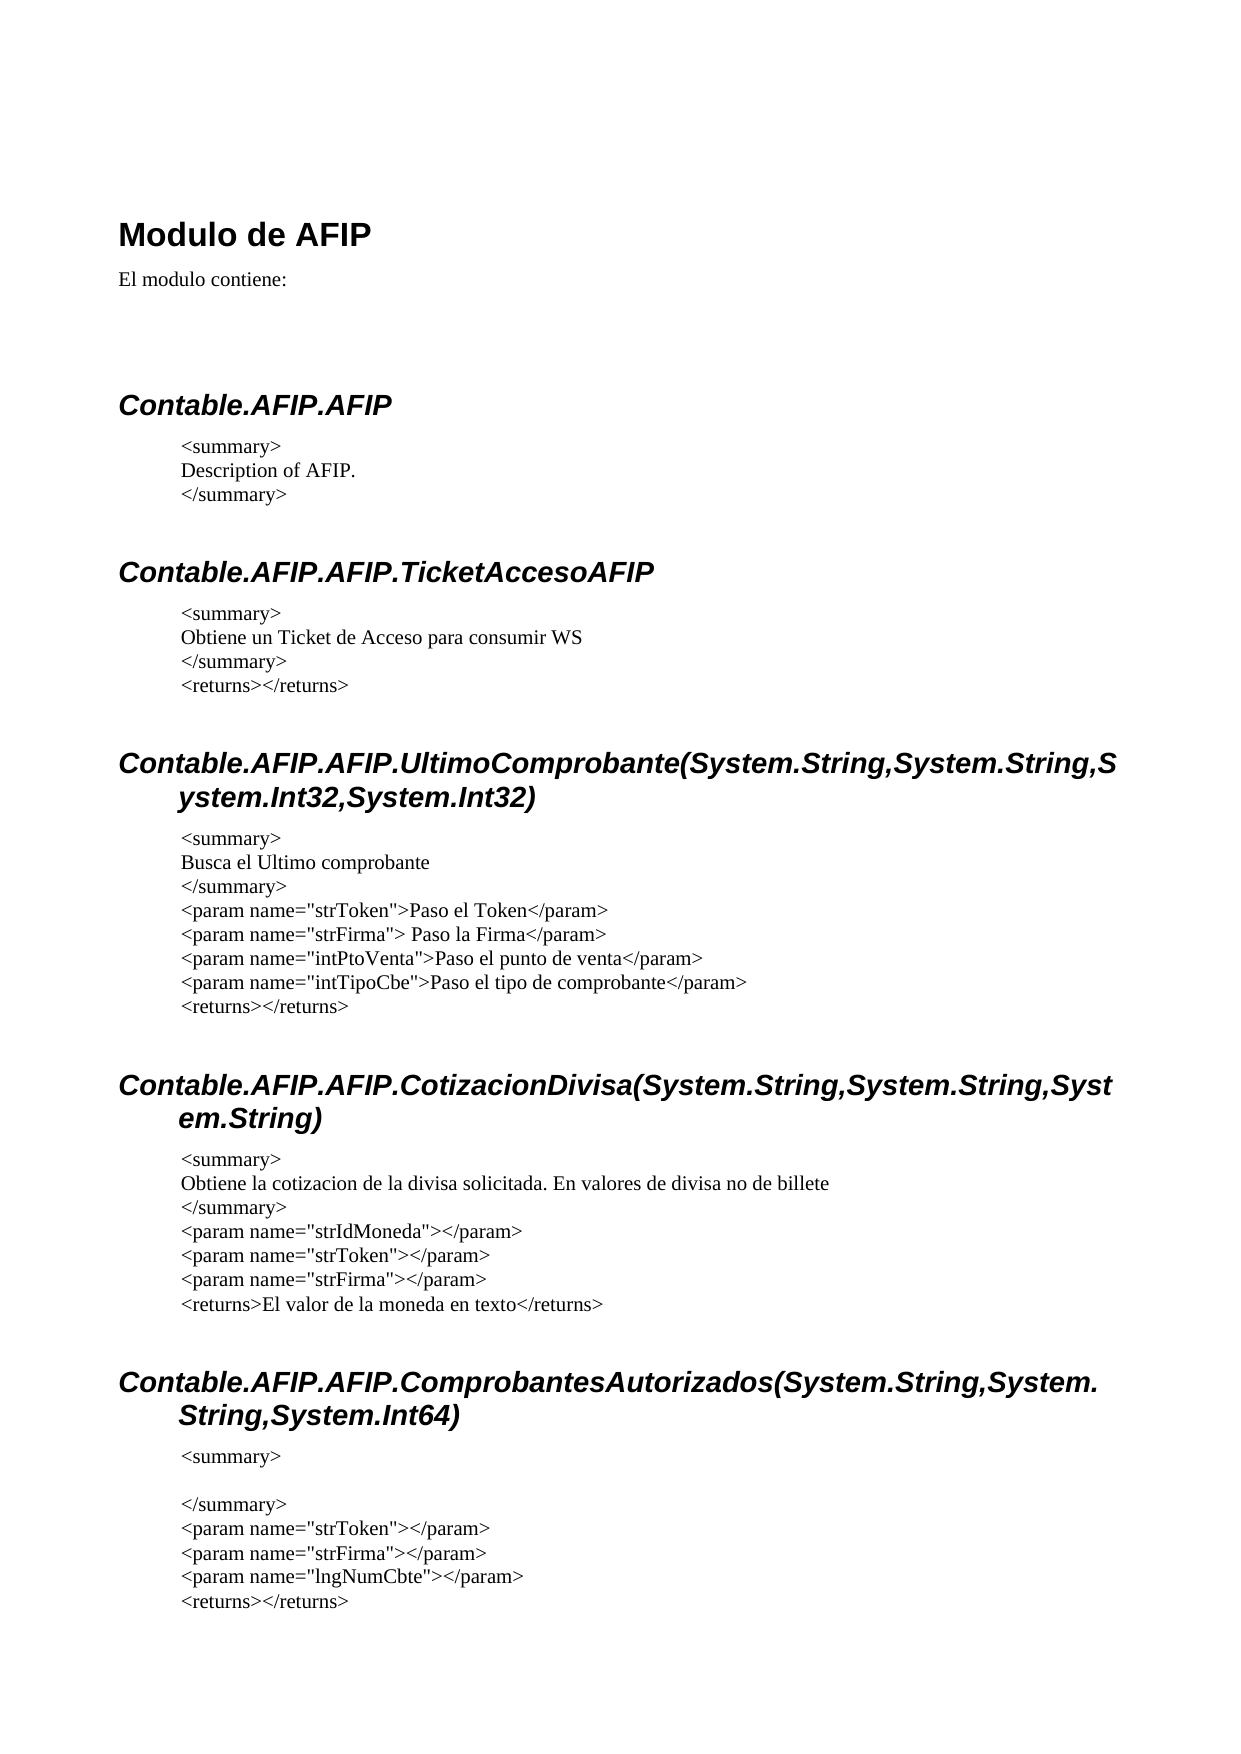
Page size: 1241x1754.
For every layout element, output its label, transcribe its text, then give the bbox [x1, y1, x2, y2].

text <returns></returns> [118, 1588, 1122, 1613]
text <returns>El valor de la moneda en texto</returns> [118, 1291, 1122, 1316]
text </summary> [118, 1492, 1122, 1516]
text <param name="strFirma"></param> [118, 1267, 1122, 1291]
subtitle Contable.AFIP.AFIP.TicketAccesoAFIP [118, 555, 1122, 588]
subtitle Contable.AFIP.AFIP.ComprobantesAutorizados(System.String,System.String,System.Int64) [118, 1364, 1122, 1432]
text El modulo contiene: [118, 266, 1122, 291]
text </summary> [118, 874, 1122, 898]
text <param name="strToken">Paso el Token</param> [118, 898, 1122, 922]
text <summary> [118, 1444, 1122, 1468]
text <param name="strFirma"></param> [118, 1540, 1122, 1564]
text <param name="strToken"></param> [118, 1243, 1122, 1267]
text <param name="strToken"></param> [118, 1516, 1122, 1540]
subtitle Contable.AFIP.AFIP [118, 388, 1122, 421]
text <param name="intTipoCbe">Paso el tipo de comprobante</param> [118, 970, 1122, 994]
text <returns></returns> [118, 994, 1122, 1018]
subtitle Contable.AFIP.AFIP.UltimoComprobante(System.String,System.String,System.Int32,System.Int32) [118, 746, 1122, 813]
subtitle Modulo de AFIP [118, 215, 1122, 254]
text <summary> [118, 601, 1122, 625]
text <param name="lngNumCbte"></param> [118, 1564, 1122, 1588]
text <returns></returns> [118, 673, 1122, 697]
text <param name="strIdMoneda"></param> [118, 1219, 1122, 1243]
subtitle Contable.AFIP.AFIP.CotizacionDivisa(System.String,System.String,System.String) [118, 1067, 1122, 1134]
text Description of AFIP. [118, 458, 1122, 482]
text </summary> [118, 482, 1122, 506]
text </summary> [118, 649, 1122, 673]
text <param name="strFirma"> Paso la Firma</param> [118, 922, 1122, 946]
text Busca el Ultimo comprobante [118, 850, 1122, 874]
text </summary> [118, 1195, 1122, 1219]
text <param name="intPtoVenta">Paso el punto de venta</param> [118, 946, 1122, 970]
text Obtiene un Ticket de Acceso para consumir WS [118, 625, 1122, 649]
text <summary> [118, 826, 1122, 850]
text <summary> [118, 1147, 1122, 1171]
text Obtiene la cotizacion de la divisa solicitada. En valores de divisa no de billete [118, 1171, 1122, 1195]
text <summary> [118, 434, 1122, 458]
